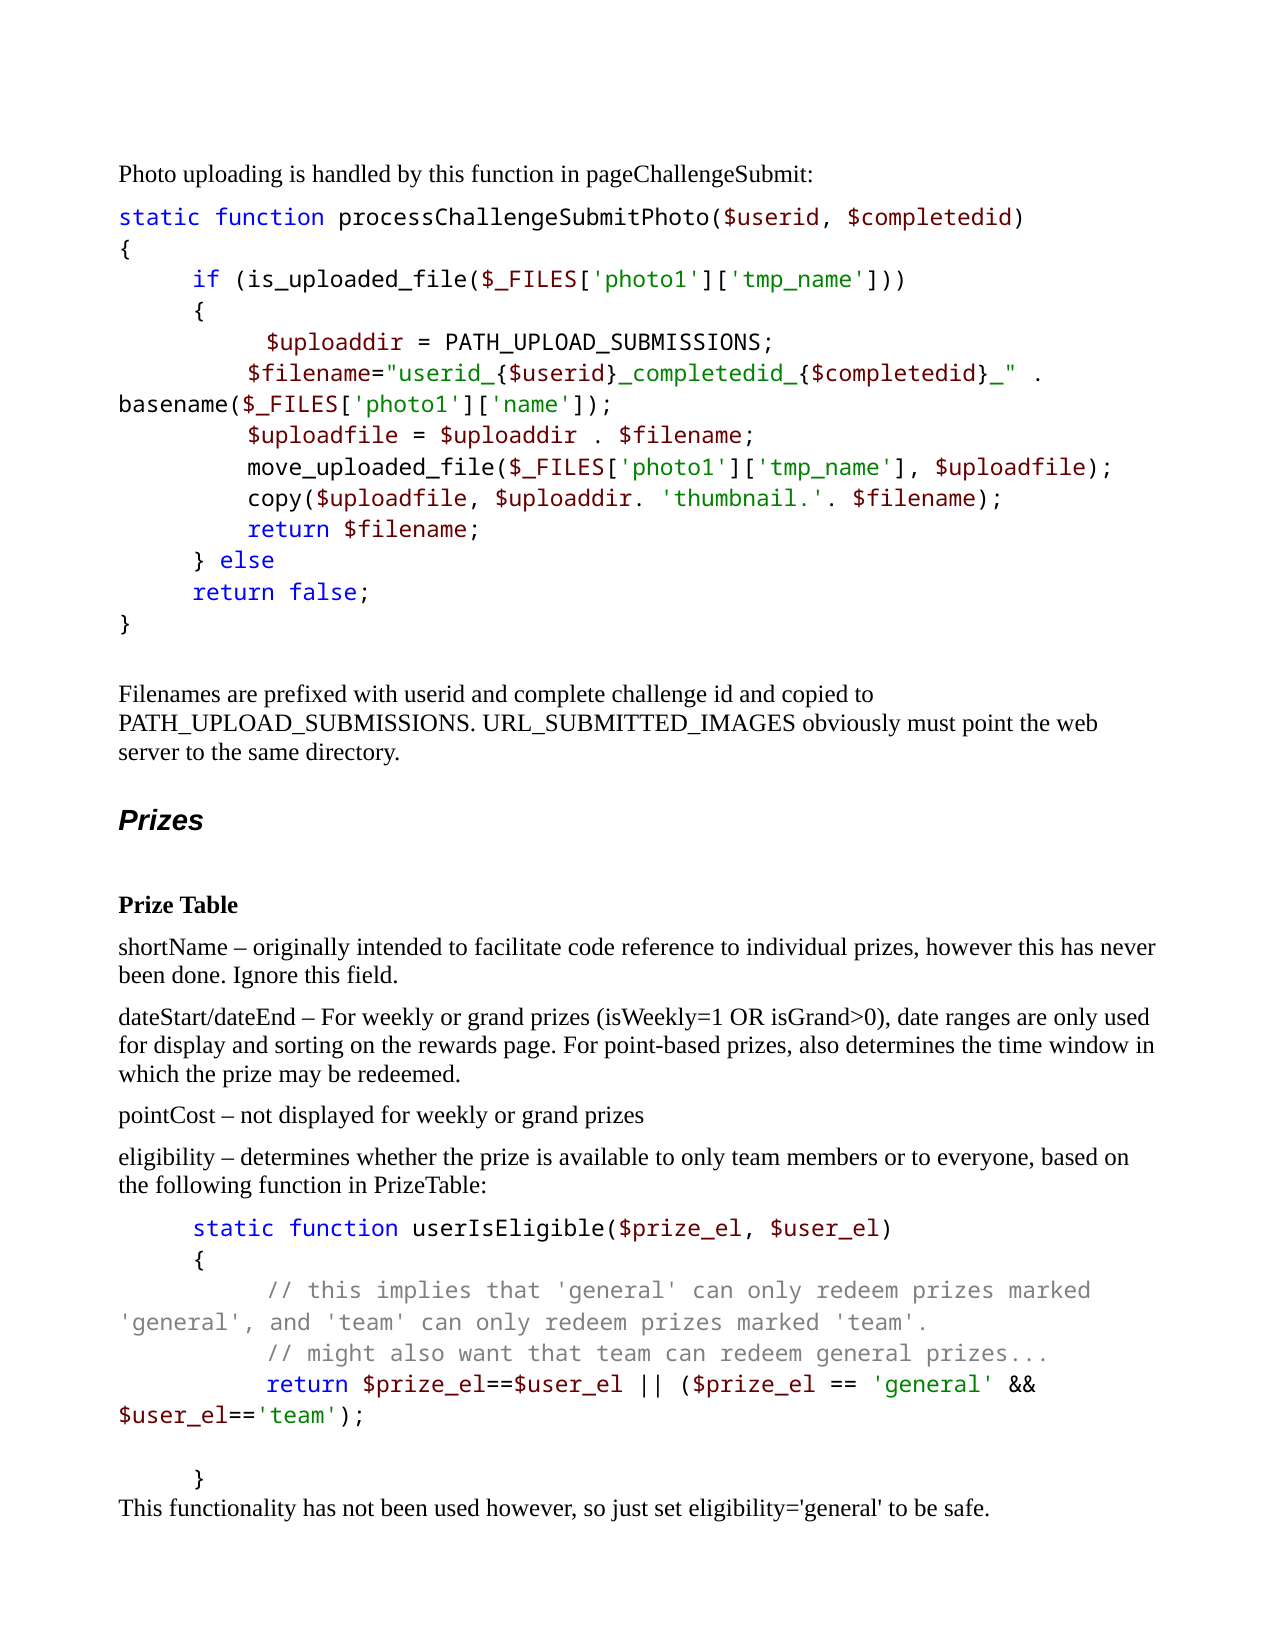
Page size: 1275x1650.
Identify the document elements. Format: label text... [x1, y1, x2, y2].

text // might also want that team can redeem general prizes... [118, 1337, 1157, 1368]
text { [118, 1243, 1157, 1274]
text { [118, 232, 1157, 263]
text { [118, 294, 1157, 326]
text eligibility – determines whether the prize is available to only team members or to everyone, based on the following function in PrizeTable: [118, 1142, 1157, 1199]
text return false; [118, 576, 1157, 607]
text // this implies that 'general' can only redeem prizes marked 'general', and 'team' can only redeem prizes marked 'team'. [118, 1274, 1157, 1337]
text pointCost – not displayed for weekly or grand prizes [118, 1100, 1157, 1129]
text return $prize_el==$user_el || ($prize_el == 'general' && $user_el=='team'); [118, 1368, 1157, 1430]
text return $filename; [118, 513, 1157, 544]
text dateStart/dateEnd – For weekly or grand prizes (isWeekly=1 OR isGrand>0), date ranges are only used for display and sorting on the rewards page. For point-based prizes, also determines the time window in which the prize may be redeemed. [118, 1002, 1157, 1088]
text $filename="userid_{$userid}_completedid_{$completedid}_" . basename($_FILES['photo1']['name']); [118, 357, 1157, 419]
text move_uploaded_file($_FILES['photo1']['tmp_name'], $uploadfile); [118, 451, 1157, 482]
text static function processChallengeSubmitPhoto($userid, $completedid) [118, 201, 1157, 232]
text Filenames are prefixed with userid and complete challenge id and copied to PATH_UPLOAD_SUBMISSIONS. URL_SUBMITTED_IMAGES obviously must point the web server to the same directory. [118, 679, 1157, 766]
text This functionality has not been used however, so just set eligibility='general' to be safe. [118, 1493, 1157, 1522]
text $uploadfile = $uploaddir . $filename; [118, 419, 1157, 451]
subtitle Prizes [118, 803, 1157, 837]
text Prize Table [118, 890, 1157, 919]
text } [118, 1462, 1157, 1493]
text if (is_uploaded_file($_FILES['photo1']['tmp_name'])) [118, 263, 1157, 294]
text shortName – originally intended to facilitate code reference to individual prizes, however this has never been done. Ignore this field. [118, 932, 1157, 989]
text } [118, 607, 1157, 638]
text copy($uploadfile, $uploaddir. 'thumbnail.'. $filename); [118, 482, 1157, 513]
text } else [118, 544, 1157, 576]
text static function userIsEligible($prize_el, $user_el) [118, 1212, 1157, 1243]
text Photo uploading is handled by this function in pageChallengeSubmit: [118, 159, 1157, 188]
text $uploaddir = PATH_UPLOAD_SUBMISSIONS; [118, 326, 1157, 357]
